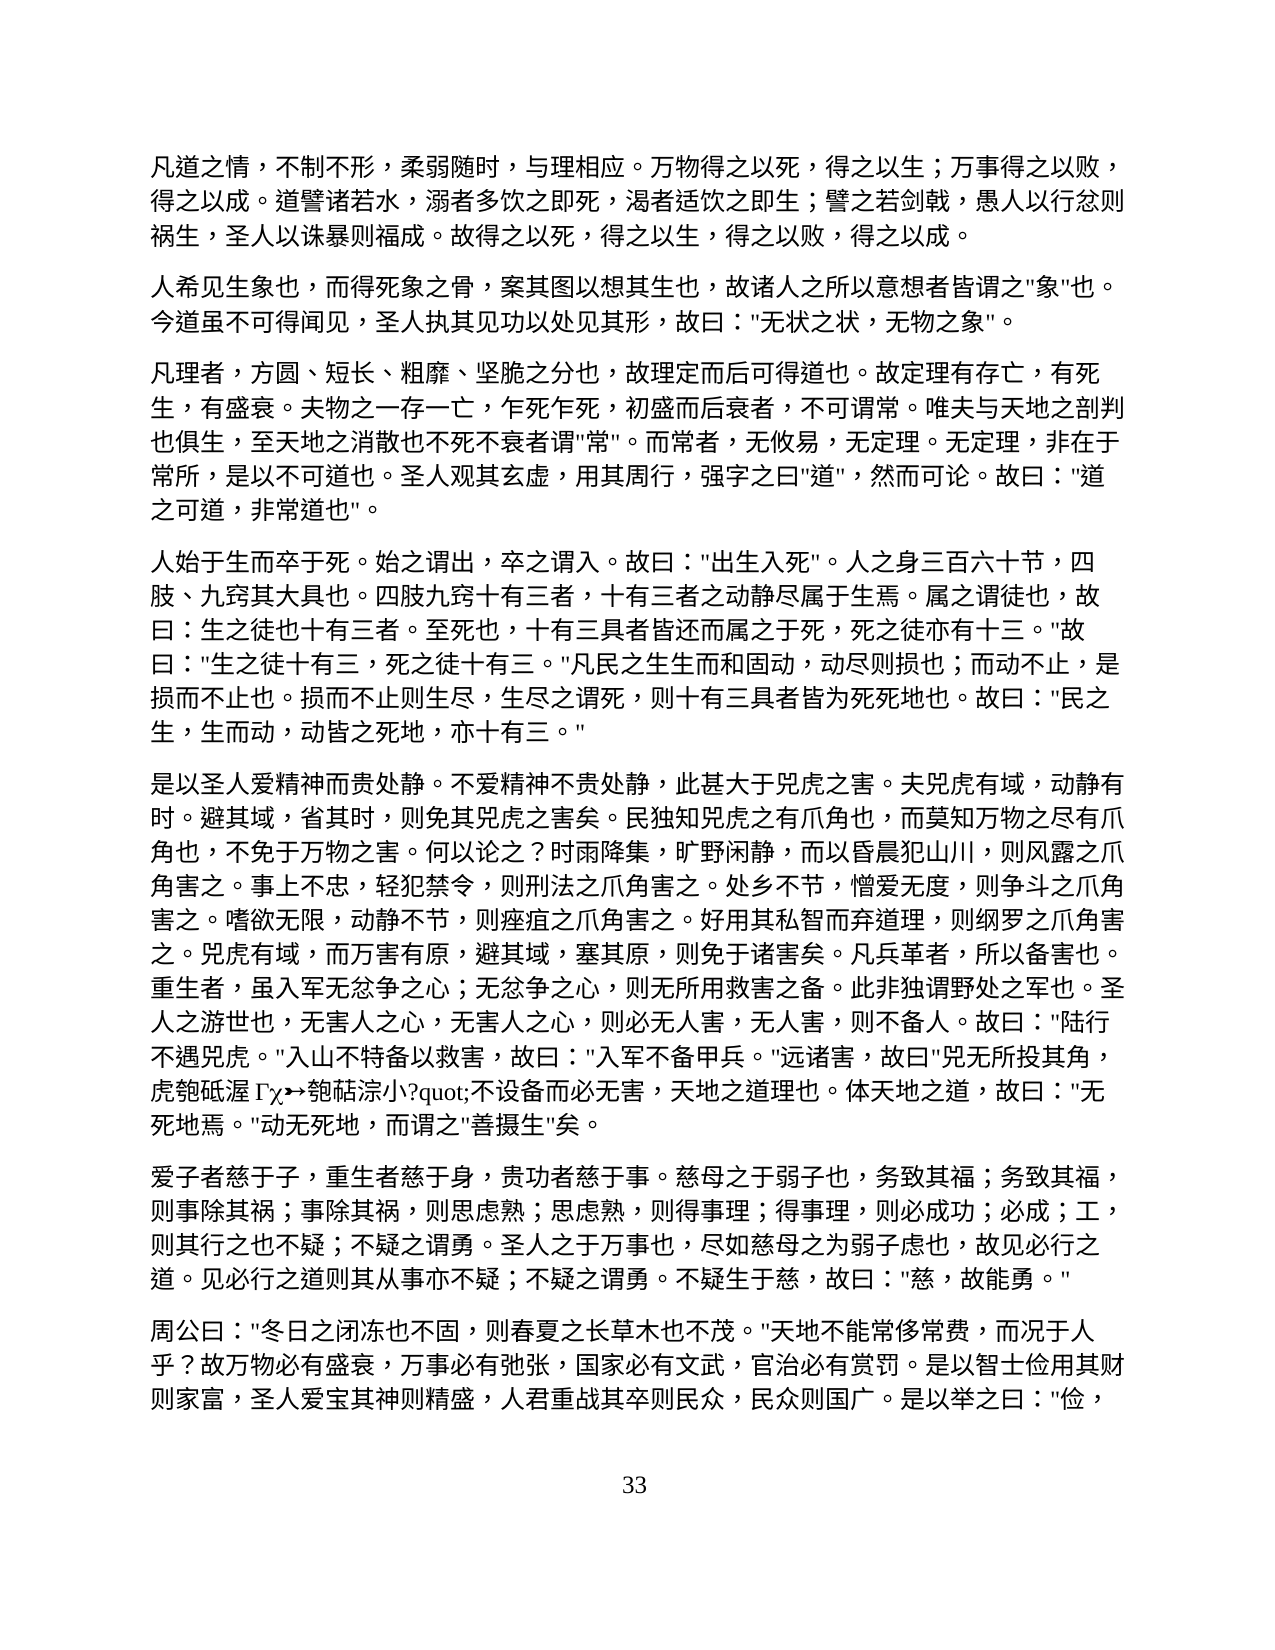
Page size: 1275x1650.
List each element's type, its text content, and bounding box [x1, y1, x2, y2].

text 人始于生而卒于死。始之谓出，卒之谓入。故曰："出生入死"。人之身三百六十节，四肢、九窍其大具也。四肢九窍十有三者，十有三者之动静尽属于生焉。属之谓徒也，故曰：生之徒也十有三者。至死也，十有三具者皆还而属之于死，死之徒亦有十三。"故曰："生之徒十有三，死之徒十有三。"凡民之生生而和固动，动尽则损也；而动不止，是损而不止也。损而不止则生尽，生尽之谓死，则十有三具者皆为死死地也。故曰："民之生，生而动，动皆之死地，亦十有三。" [150, 544, 1125, 749]
text 凡理者，方圆、短长、粗靡、坚脆之分也，故理定而后可得道也。故定理有存亡，有死生，有盛衰。夫物之一存一亡，乍死乍死，初盛而后衰者，不可谓常。唯夫与天地之剖判也俱生，至天地之消散也不死不衰者谓"常"。而常者，无攸易，无定理。无定理，非在于常所，是以不可道也。圣人观其玄虚，用其周行，强字之曰"道"，然而可论。故曰："道之可道，非常道也"。 [150, 356, 1125, 526]
text 凡道之情，不制不形，柔弱随时，与理相应。万物得之以死，得之以生；万事得之以败，得之以成。道譬诸若水，溺者多饮之即死，渴者适饮之即生；譬之若剑戟，愚人以行忿则祸生，圣人以诛暴则福成。故得之以死，得之以生，得之以败，得之以成。 [150, 150, 1125, 252]
text 是以圣人爱精神而贵处静。不爱精神不贵处静，此甚大于兕虎之害。夫兕虎有域，动静有时。避其域，省其时，则免其兕虎之害矣。民独知兕虎之有爪角也，而莫知万物之尽有爪角也，不免于万物之害。何以论之？时雨降集，旷野闲静，而以昏晨犯山川，则风露之爪角害之。事上不忠，轻犯禁令，则刑法之爪角害之。处乡不节，憎爱无度，则争斗之爪角害之。嗜欲无限，动静不节，则痤疽之爪角害之。好用其私智而弃道理，则纲罗之爪角害之。兕虎有域，而万害有原，避其域，塞其原，则免于诸害矣。凡兵革者，所以备害也。重生者，虽入军无忿争之心；无忿争之心，则无所用救害之备。此非独谓野处之军也。圣人之游世也，无害人之心，无害人之心，则必无人害，无人害，则不备人。故曰："陆行不遇兕虎。"入山不特备以救害，故曰："入军不备甲兵。"远诸害，故曰"兕无所投其角，虎匏砥渥Γ匏萜淙小?quot;不设备而必无害，天地之道理也。体天地之道，故曰："无死地焉。"动无死地，而谓之"善摄生"矣。 [150, 767, 1125, 1141]
text 周公曰："冬日之闭冻也不固，则春夏之长草木也不茂。"天地不能常侈常费，而况于人乎？故万物必有盛衰，万事必有弛张，国家必有文武，官治必有赏罚。是以智士俭用其财则家富，圣人爱宝其神则精盛，人君重战其卒则民众，民众则国广。是以举之曰："俭， [150, 1313, 1125, 1416]
text 人希见生象也，而得死象之骨，案其图以想其生也，故诸人之所以意想者皆谓之"象"也。今道虽不可得闻见，圣人执其见功以处见其形，故曰："无状之状，无物之象"。 [150, 270, 1125, 338]
text 爱子者慈于子，重生者慈于身，贵功者慈于事。慈母之于弱子也，务致其福；务致其福，则事除其祸；事除其祸，则思虑熟；思虑熟，则得事理；得事理，则必成功；必成；工，则其行之也不疑；不疑之谓勇。圣人之于万事也，尽如慈母之为弱子虑也，故见必行之道。见必行之道则其从事亦不疑；不疑之谓勇。不疑生于慈，故曰："慈，故能勇。" [150, 1159, 1125, 1296]
